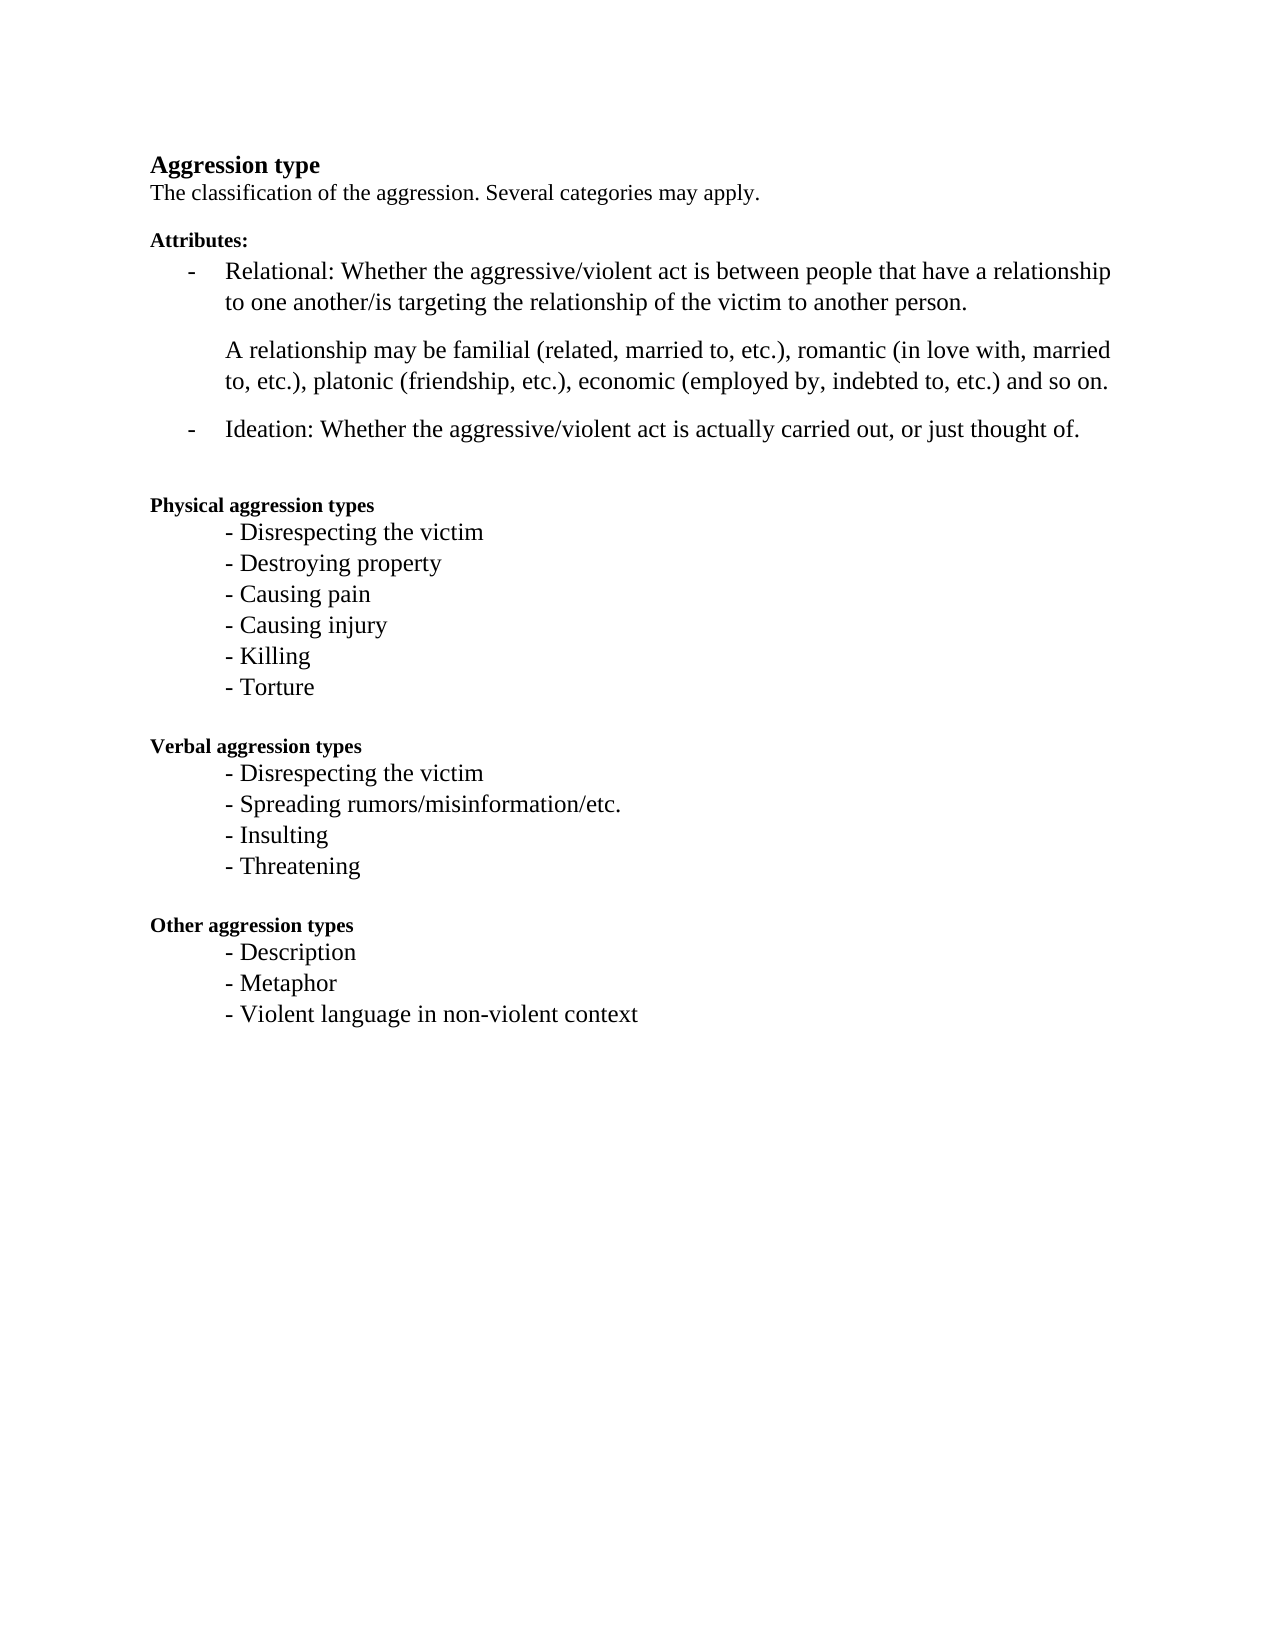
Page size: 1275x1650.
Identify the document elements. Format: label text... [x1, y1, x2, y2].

subtitle Verbal aggression types [150, 734, 1125, 758]
subtitle Physical aggression types [150, 492, 1125, 517]
subtitle Attributes: [150, 228, 1125, 252]
text The classification of the aggression. Several categories may apply. [150, 179, 1125, 205]
text - Destroying property [225, 548, 1125, 576]
text - Disrespecting the victim [225, 758, 1125, 787]
text - Insulting [225, 820, 1125, 849]
text A relationship may be familial (related, married to, etc.), romantic (in love with, married to, etc.), platonic (friendship, etc.), economic (employed by, indebted to, etc.) and so on. [225, 335, 1125, 395]
text - Violent language in non-violent context [225, 999, 1125, 1028]
list Relational: Whether the aggressive/violent act is between people that have a relationship to one another/is targeting the relationship of the victim to another person. [187, 256, 1125, 316]
text - Description [225, 937, 1125, 966]
text - Torture [225, 672, 1125, 701]
text - Causing injury [225, 610, 1125, 638]
text - Disrespecting the victim [225, 517, 1125, 545]
text - Threatening [225, 851, 1125, 880]
text - Spreading rumors/misinformation/etc. [225, 789, 1125, 818]
text - Causing pain [225, 579, 1125, 607]
subtitle Aggression type [150, 150, 1125, 179]
text - Killing [225, 641, 1125, 669]
subtitle Other aggression types [150, 913, 1125, 937]
list Ideation: Whether the aggressive/violent act is actually carried out, or just thought of. [187, 414, 1125, 442]
text - Metaphor [225, 968, 1125, 997]
